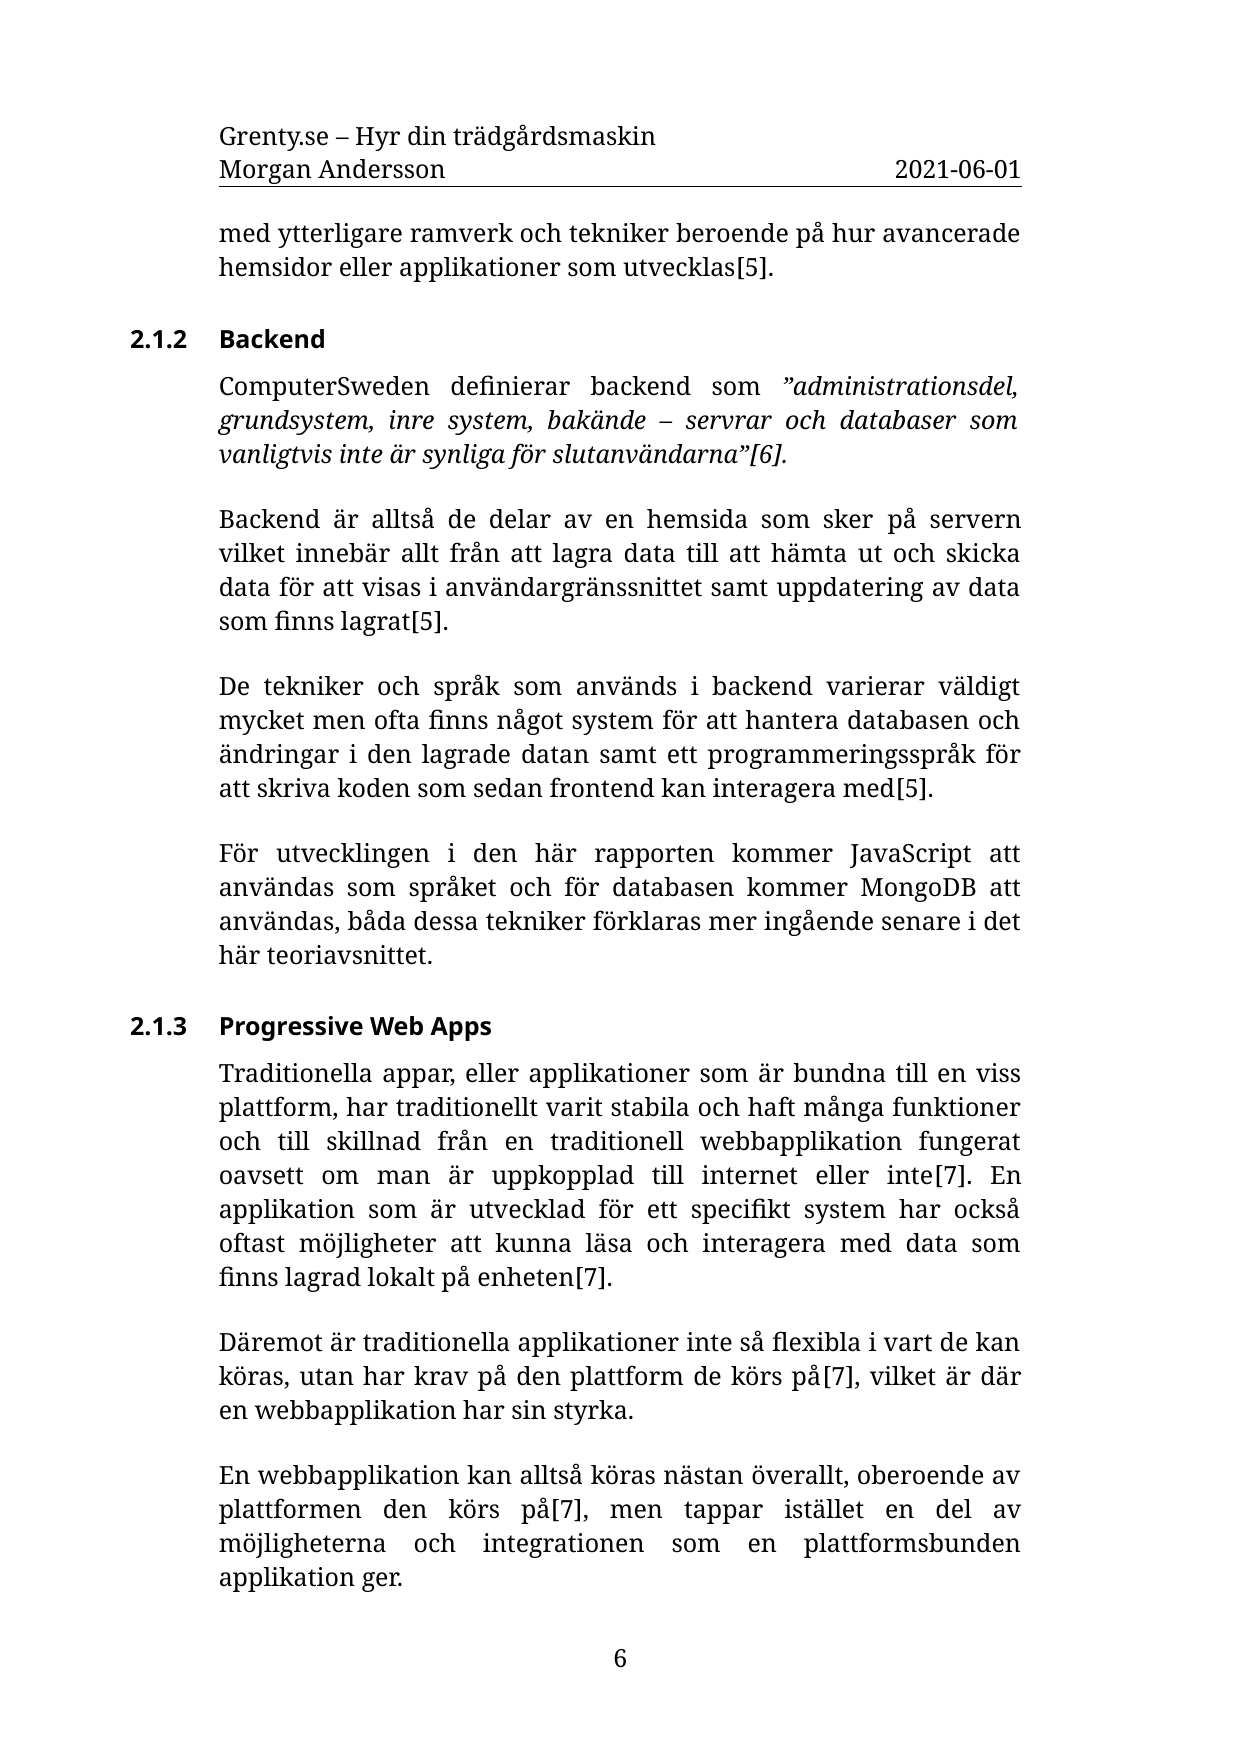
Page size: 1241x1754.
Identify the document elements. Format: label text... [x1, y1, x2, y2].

text En webbapplikation kan alltså köras nästan överallt, oberoende av plattformen den körs på[7], men tappar istället en del av möjligheterna och integrationen som en plattformsbunden applikation ger. [218, 1458, 1022, 1594]
text Backend är alltså de delar av en hemsida som sker på servern vilket innebär allt från att lagra data till att hämta ut och skicka data för att visas i användargränssnittet samt uppdatering av data som finns lagrat[5]. [218, 501, 1022, 637]
text Traditionella appar, eller applikationer som är bundna till en viss plattform, har traditionellt varit stabila och haft många funktioner och till skillnad från en traditionell webbapplikation fungerat oavsett om man är uppkopplad till internet eller inte[7]. En applikation som är utvecklad för ett specifikt system har också oftast möjligheter att kunna läsa och interagera med data som finns lagrad lokalt på enheten[7]. [218, 1056, 1022, 1294]
text De tekniker och språk som används i backend varierar väldigt mycket men ofta finns något system för att hantera databasen och ändringar i den lagrade datan samt ett programmeringsspråk för att skriva koden som sedan frontend kan interagera med[5]. [218, 668, 1022, 804]
text För utvecklingen i den här rapporten kommer JavaScript att användas som språket och för databasen kommer MongoDB att användas, båda dessa tekniker förklaras mer ingående senare i det här teoriavsnittet. [218, 835, 1022, 971]
subtitle Progressive Web Apps [130, 1009, 1022, 1043]
text med ytterligare ramverk och tekniker beroende på hur avancerade hemsidor eller applikationer som utvecklas[5]. [218, 216, 1022, 284]
subtitle Backend [130, 321, 1022, 355]
text ComputerSweden definierar backend som ”administrationsdel, grundsystem, inre system, bakände – servrar och databaser som vanligtvis inte är synliga för slutanvändarna”[6]. [218, 368, 1022, 471]
text Däremot är traditionella applikationer inte så flexibla i vart de kan köras, utan har krav på den plattform de körs på[7], vilket är där en webbapplikation har sin styrka. [218, 1325, 1022, 1427]
